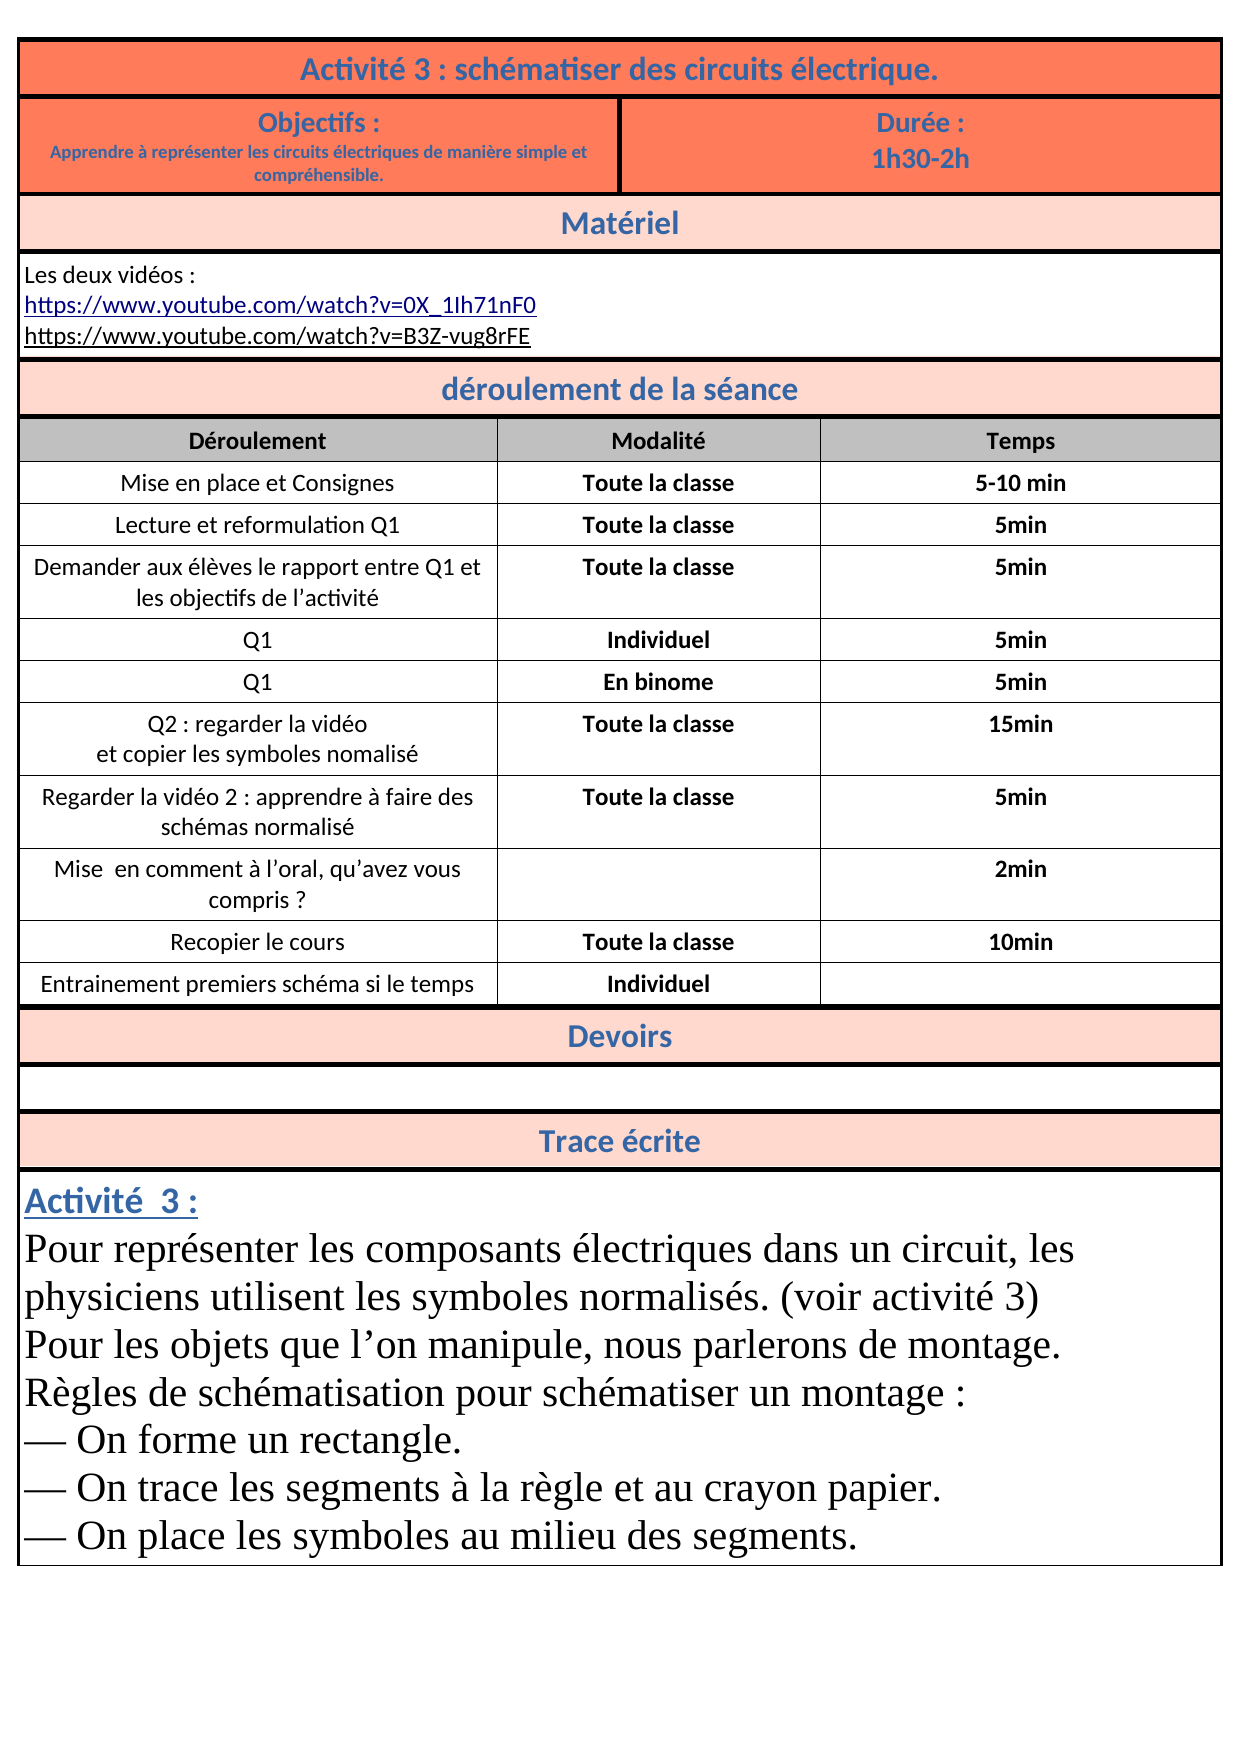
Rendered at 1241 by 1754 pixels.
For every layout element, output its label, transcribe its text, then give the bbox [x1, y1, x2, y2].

table_cell Individuel [498, 963, 820, 1004]
table_cell Durée : 1h30-2h [622, 99, 1220, 192]
table_cell Matériel [20, 196, 1220, 249]
table_cell [498, 849, 820, 920]
table_cell Déroulement [20, 419, 497, 461]
table_cell Individuel [498, 619, 820, 660]
table_cell déroulement de la séance [20, 362, 1220, 414]
table_cell Toute la classe [498, 703, 820, 775]
table_cell Les deux vidéos : https://www.youtube.com/watch?v=0X_1Ih71nF0 https://www.youtube.com/watch?v=B3Z-vug8rFE [20, 254, 1220, 356]
table_cell En binome [498, 661, 820, 702]
table_cell Demander aux élèves le rapport entre Q1 et les objectifs de l’activité [20, 546, 497, 618]
table_cell 5min [821, 546, 1220, 618]
table_cell Entrainement premiers schéma si le temps [20, 963, 497, 1004]
table_cell 5min [821, 776, 1220, 847]
table_cell Trace écrite [20, 1114, 1220, 1166]
table_cell Q1 [20, 661, 497, 702]
table_header Activité 3 : schématiser des circuits électrique. [20, 42, 1220, 94]
table_cell 5min [821, 661, 1220, 702]
table_cell 5-10 min [821, 462, 1220, 503]
table_cell 5min [821, 619, 1220, 660]
table_cell Regarder la vidéo 2 : apprendre à faire des schémas normalisé [20, 776, 497, 847]
table_cell Toute la classe [498, 921, 820, 962]
table_cell Objectifs : Apprendre à représenter les circuits électriques de manière simple et compréhensible. [20, 99, 617, 192]
table_cell 10min [821, 921, 1220, 962]
table_cell Q1 [20, 619, 497, 660]
table_cell Toute la classe [498, 504, 820, 545]
table_cell Toute la classe [498, 776, 820, 847]
table_cell 15min [821, 703, 1220, 775]
table_cell Temps [821, 419, 1220, 461]
table_cell Mise en place et Consignes [20, 462, 497, 503]
table_cell Lecture et reformulation Q1 [20, 504, 497, 545]
table_cell Activité 3 : Pour représenter les composants électriques dans un circuit, les physiciens utilisent les symboles normalisés. (voir activité 3) Pour les objets que l’on manipule, nous parlerons de montage. Règles de schématisation pour schématiser un montage : — On forme un rectangle. — On trace les segments à la règle et au crayon papier. — On place les symboles au milieu des segments. [20, 1172, 1220, 1564]
table_cell 2min [821, 849, 1220, 920]
table_cell Mise en comment à l’oral, qu’avez vous compris ? [20, 849, 497, 920]
table_cell 5min [821, 504, 1220, 545]
table_cell Recopier le cours [20, 921, 497, 962]
table_cell [20, 1067, 1220, 1109]
table_cell Toute la classe [498, 462, 820, 503]
table_cell Toute la classe [498, 546, 820, 618]
table_cell Modalité [498, 419, 820, 461]
table_cell Devoirs [20, 1010, 1220, 1062]
table_cell [821, 963, 1220, 1004]
table_cell Q2 : regarder la vidéo et copier les symboles nomalisé [20, 703, 497, 775]
